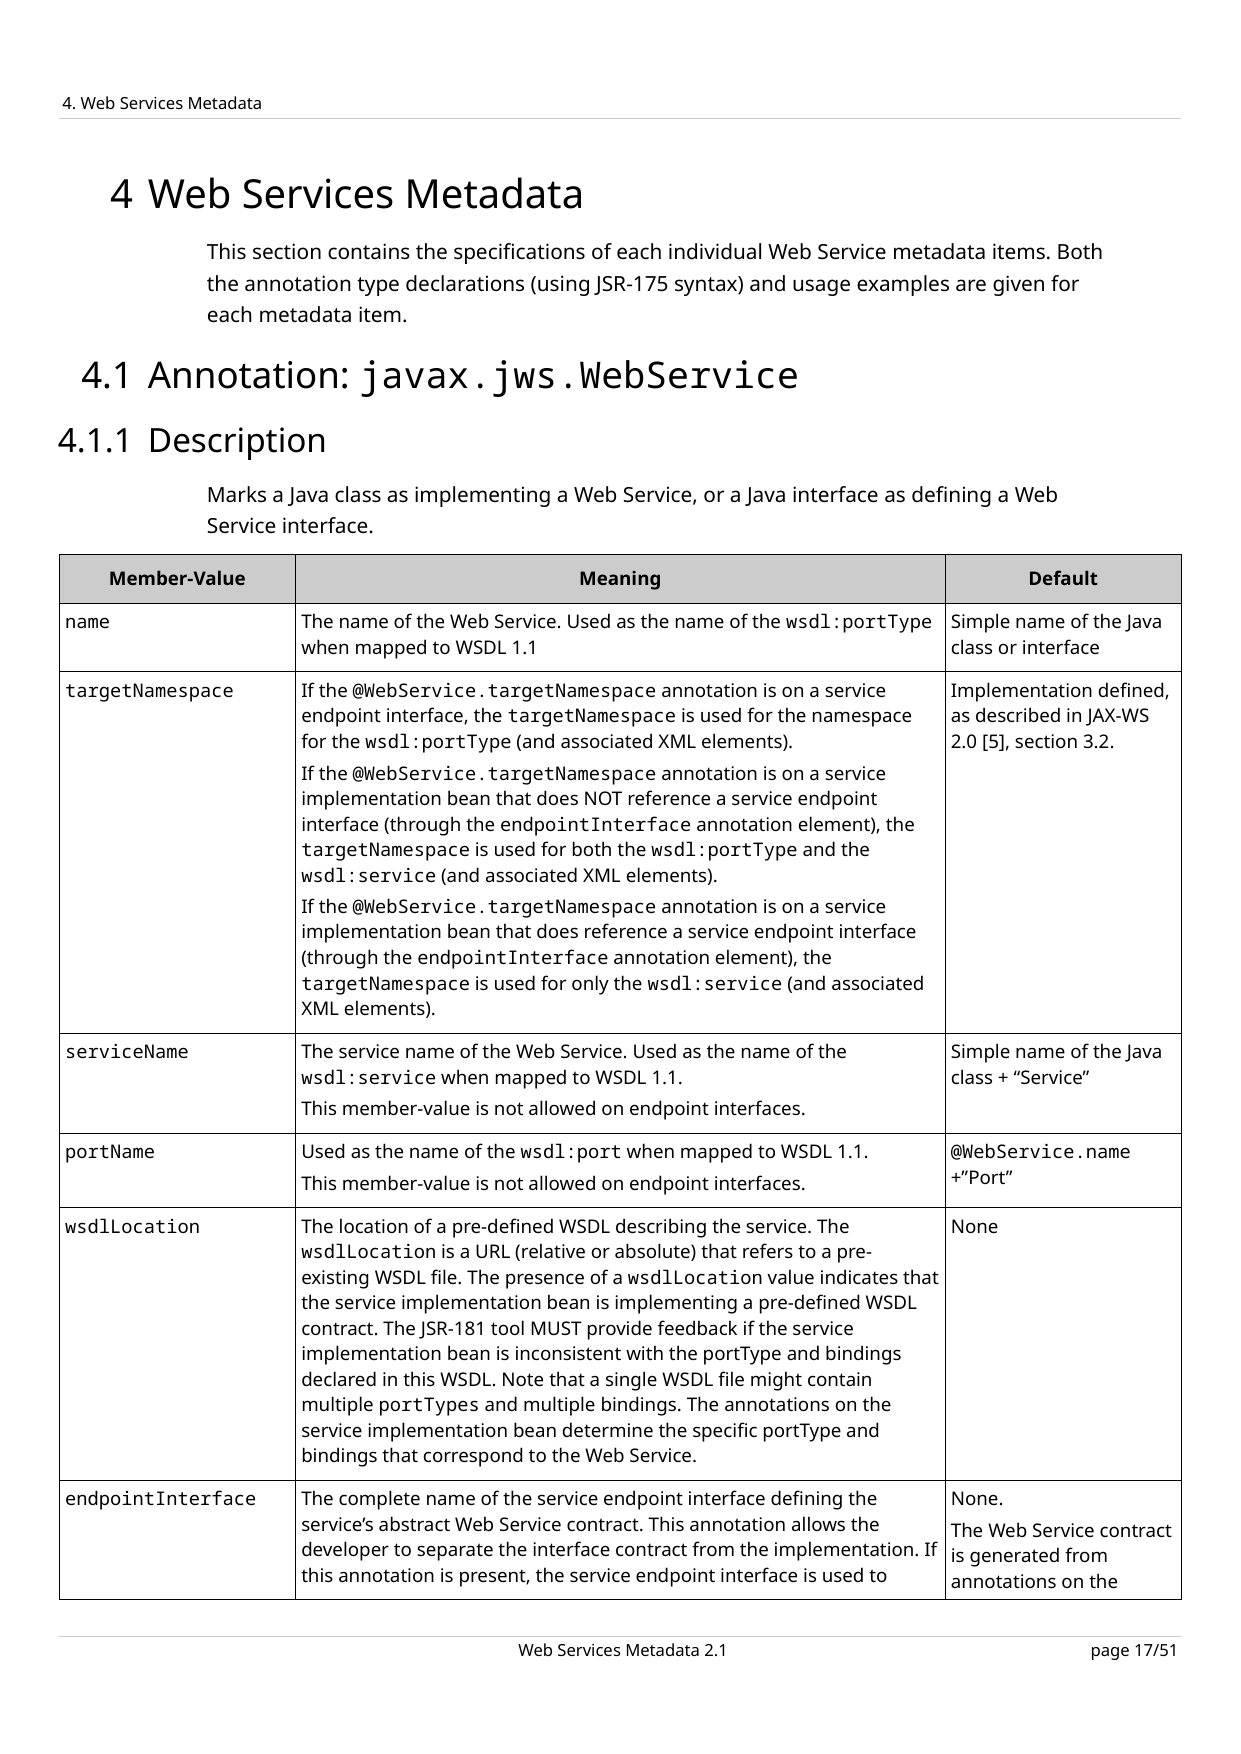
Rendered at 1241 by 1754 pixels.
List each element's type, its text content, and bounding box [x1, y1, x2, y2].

table_cell serviceName [60, 1034, 295, 1133]
table_header Member-Value [60, 555, 295, 603]
text This section contains the specifications of each individual Web Service metadata items. Both the annotation type declarations (using JSR-175 syntax) and usage examples are given for each metadata item. [207, 237, 1122, 328]
table_cell The location of a pre-defined WSDL describing the service. The wsdlLocation is a URL (relative or absolute) that refers to a pre-existing WSDL file. The presence of a wsdlLocation value indicates that the service implementation bean is implementing a pre-defined WSDL contract. The JSR-181 tool MUST provide feedback if the service implementation bean is inconsistent with the portType and bindings declared in this WSDL. Note that a single WSDL file might contain multiple portTypes and multiple bindings. The annotations on the service implementation bean determine the specific portType and bindings that correspond to the Web Service. [296, 1208, 945, 1480]
table_cell Simple name of the Java class + “Service” [946, 1034, 1181, 1133]
table_cell endpointInterface [60, 1481, 295, 1599]
table_cell @WebService.name +”Port” [946, 1134, 1181, 1207]
subtitle Web Services Metadata [133, 165, 1181, 220]
table_cell Used as the name of the wsdl:port when mapped to WSDL 1.1. This member-value is not allowed on endpoint interfaces. [296, 1134, 945, 1207]
table_cell name [60, 604, 295, 671]
subtitle Description [133, 417, 1181, 462]
table_cell The service name of the Web Service. Used as the name of the wsdl:service when mapped to WSDL 1.1. This member-value is not allowed on endpoint interfaces. [296, 1034, 945, 1133]
table_cell None [946, 1208, 1181, 1480]
table_cell Implementation defined, as described in JAX-WS 2.0 [5], section 3.2. [946, 672, 1181, 1033]
subtitle Annotation: javax.jws.WebService [133, 349, 1181, 399]
table_cell targetNamespace [60, 672, 295, 1033]
table_cell The complete name of the service endpoint interface defining the service’s abstract Web Service contract. This annotation allows the developer to separate the interface contract from the implementation. If this annotation is present, the service endpoint interface is used to [296, 1481, 945, 1599]
table_cell None. The Web Service contract is generated from annotations on the [946, 1481, 1181, 1599]
table_cell If the @WebService.targetNamespace annotation is on a service endpoint interface, the targetNamespace is used for the namespace for the wsdl:portType (and associated XML elements). If the @WebService.targetNamespace annotation is on a service implementation bean that does NOT reference a service endpoint interface (through the endpointInterface annotation element), the targetNamespace is used for both the wsdl:portType and the wsdl:service (and associated XML elements). If the @WebService.targetNamespace annotation is on a service implementation bean that does reference a service endpoint interface (through the endpointInterface annotation element), the targetNamespace is used for only the wsdl:service (and associated XML elements). [296, 672, 945, 1033]
text Marks a Java class as implementing a Web Service, or a Java interface as defining a Web Service interface. [207, 480, 1122, 539]
table_header Default [946, 555, 1181, 603]
table_cell The name of the Web Service. Used as the name of the wsdl:portType when mapped to WSDL 1.1 [296, 604, 945, 671]
table_header Meaning [296, 555, 945, 603]
table_cell portName [60, 1134, 295, 1207]
table_cell Simple name of the Java class or interface [946, 604, 1181, 671]
table_cell wsdlLocation [60, 1208, 295, 1480]
